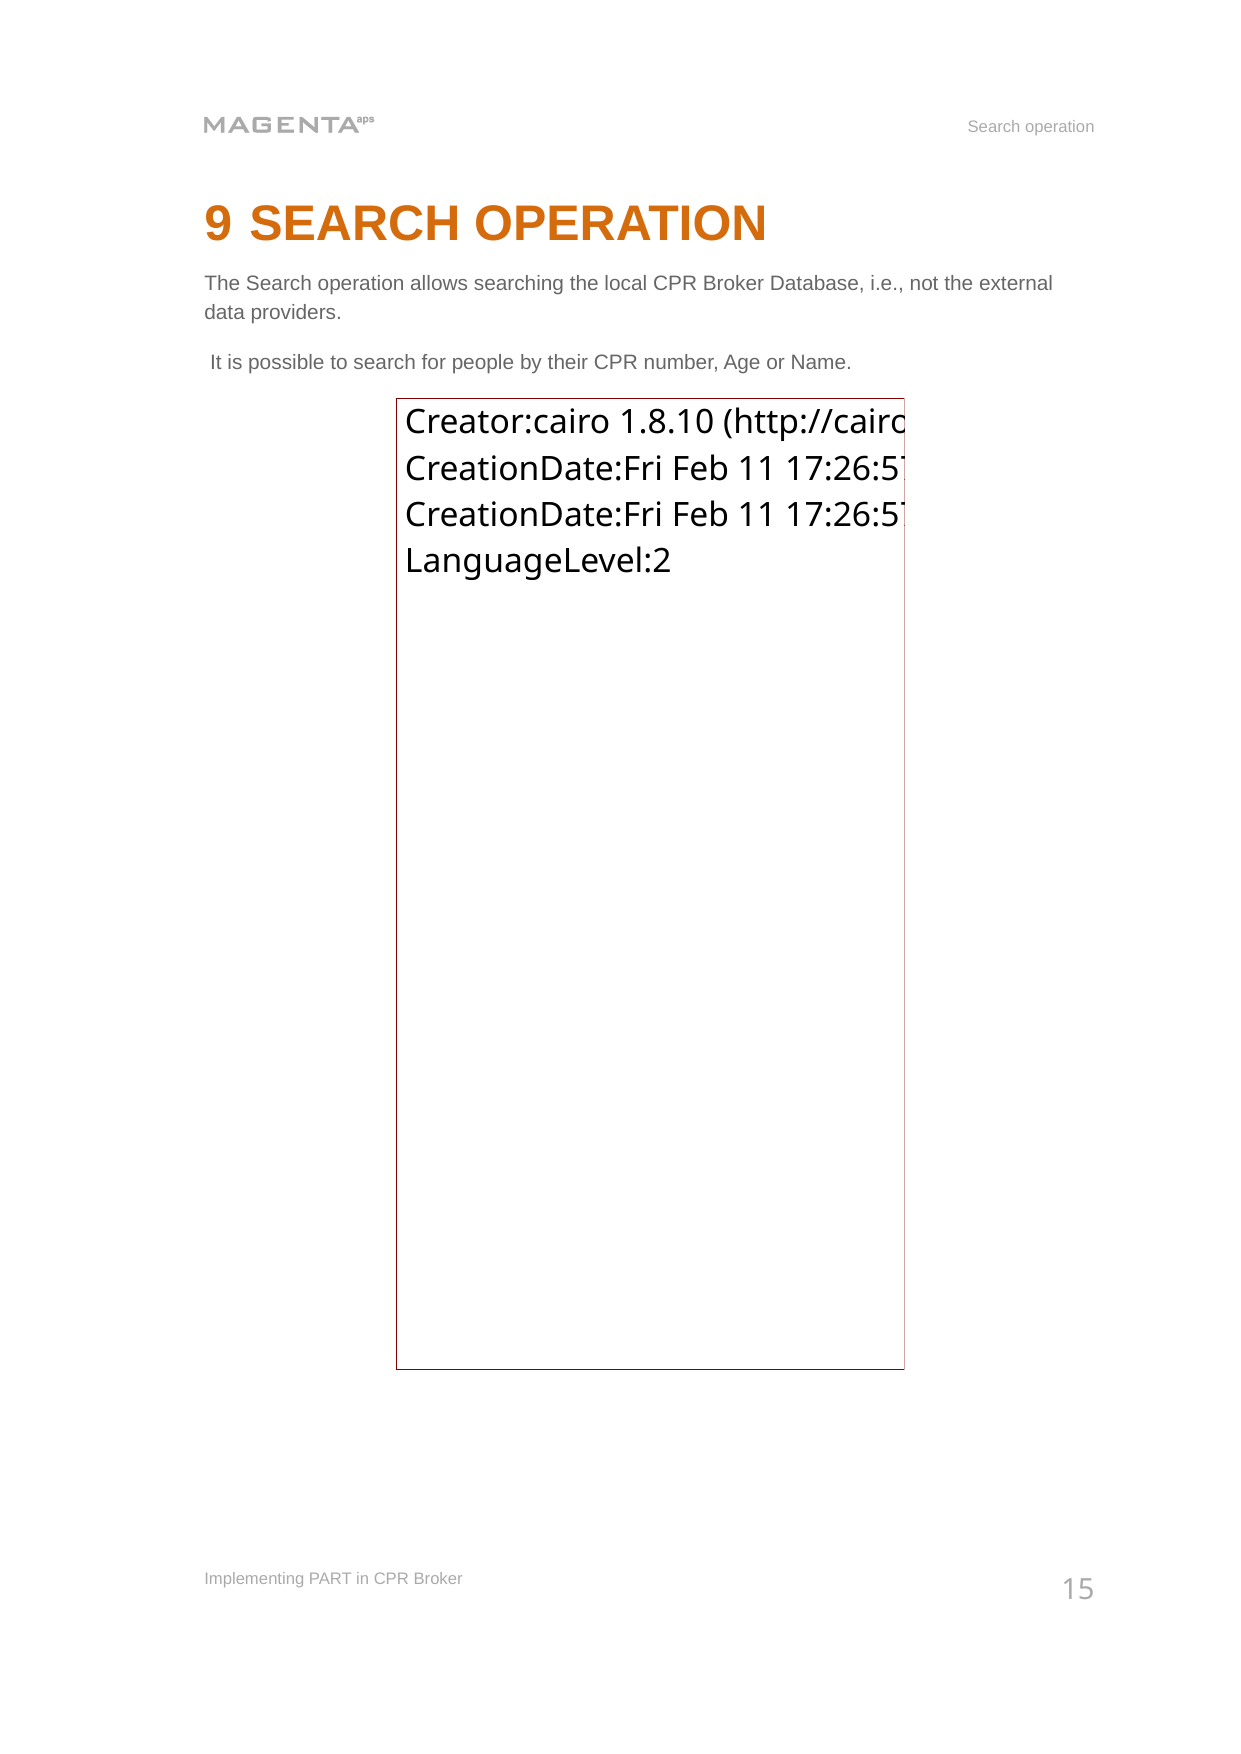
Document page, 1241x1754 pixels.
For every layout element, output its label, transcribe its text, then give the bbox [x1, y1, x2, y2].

subtitle Search operation [204, 194, 1094, 252]
text It is possible to search for people by their CPR number, Age or Name. [204, 346, 1094, 375]
text The Search operation allows searching the local CPR Broker Database, i.e., not the external data providers. [204, 267, 1094, 325]
